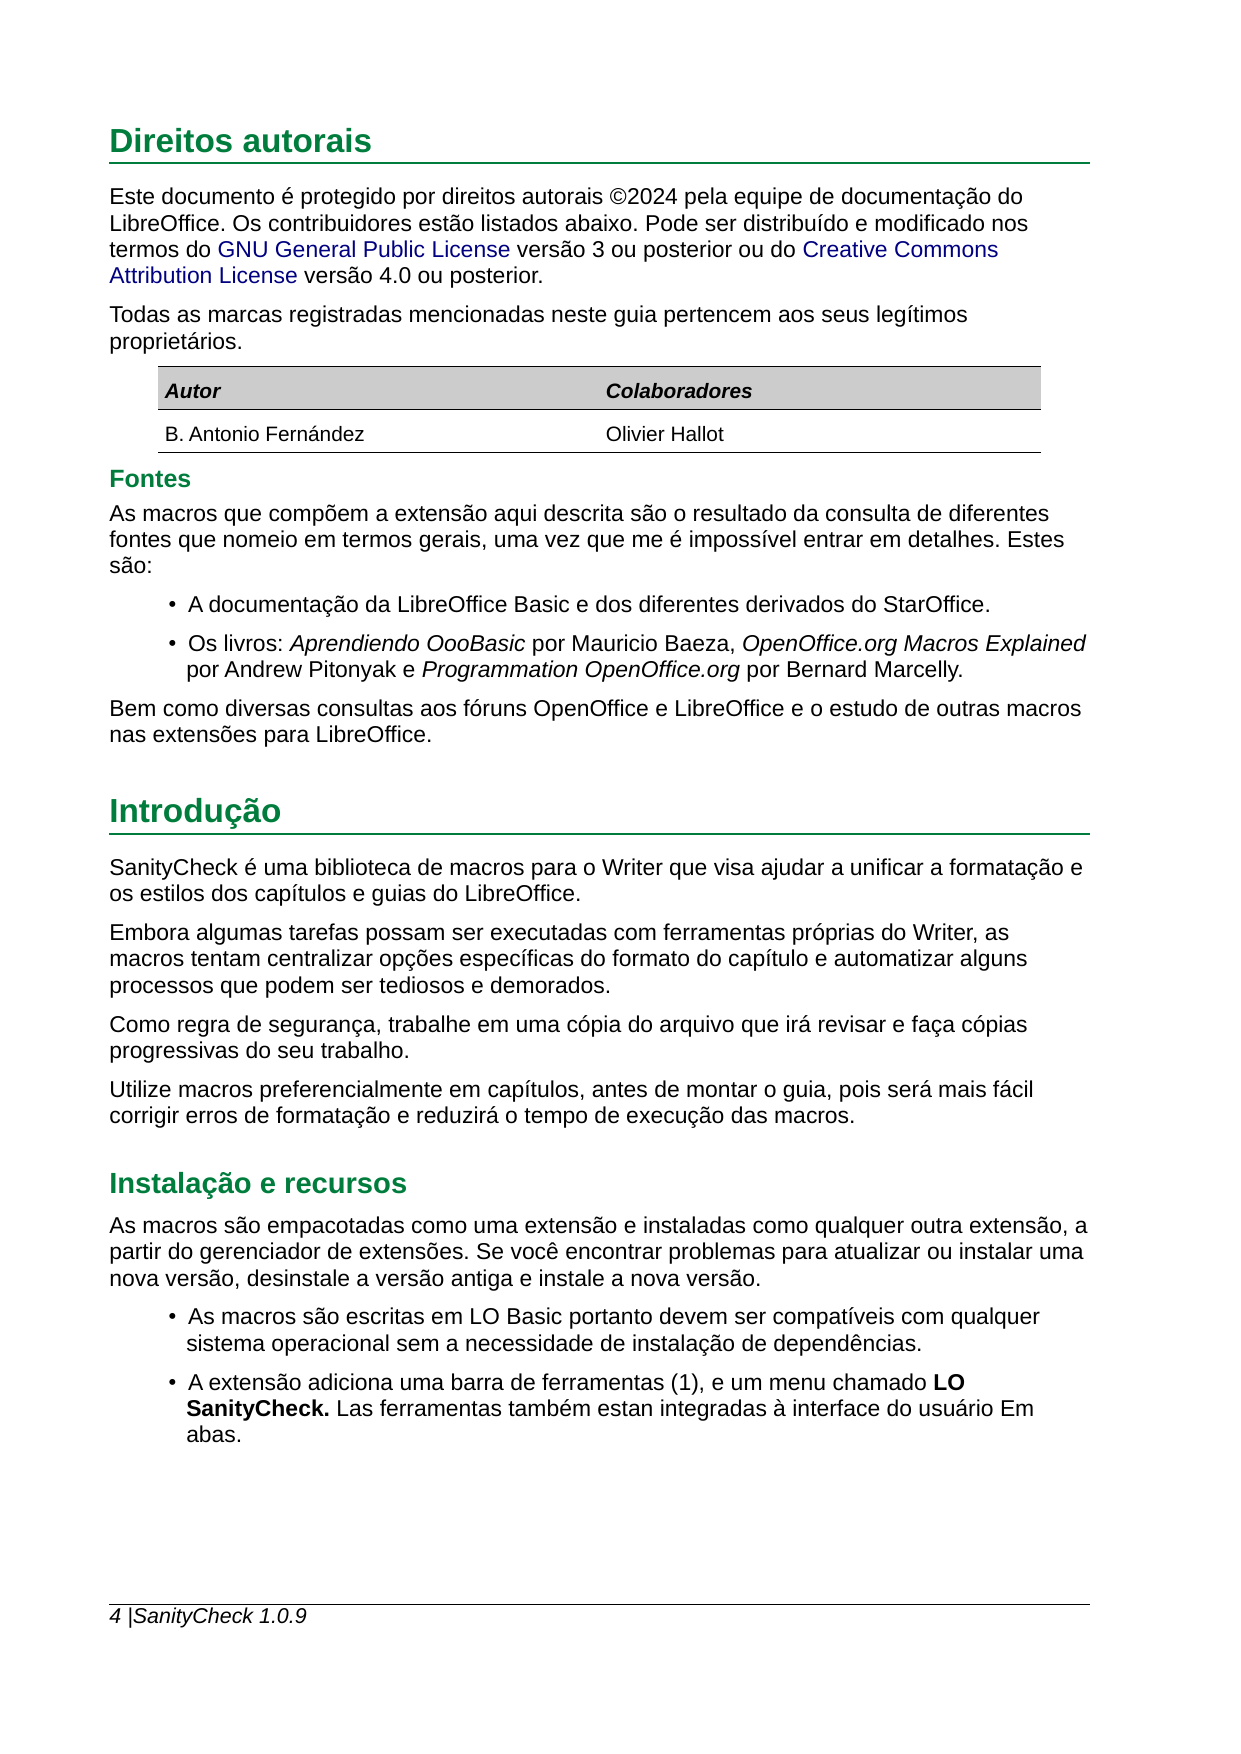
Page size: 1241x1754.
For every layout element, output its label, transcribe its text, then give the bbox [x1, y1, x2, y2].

subtitle Introdução [109, 792, 1090, 833]
text Este documento é protegido por direitos autorais ©2024 pela equipe de documentação do LibreOffice. Os contribuidores estão listados abaixo. Pode ser distribuído e modificado nos termos do GNU General Public License versão 3 ou posterior ou do Creative Commons Attribution License versão 4.0 ou posterior. [109, 183, 1090, 289]
list A documentação da LibreOffice Basic e dos diferentes derivados do StarOffice. [168, 591, 1090, 617]
list As macros que compõem a extensão aqui descrita são o resultado da consulta de diferentes fontes que nomeio em termos gerais, uma vez que me é impossível entrar em detalhes. Estes são: [109, 499, 1090, 578]
list A extensão adiciona uma barra de ferramentas (Figura 1), e um menu chamado LO SanityCheck. Las ferramentas também estan integradas à interface do usuário Em abas. [168, 1368, 1090, 1448]
table_header Autor [158, 367, 599, 409]
text Como regra de segurança, trabalhe em uma cópia do arquivo que irá revisar e faça cópias progressivas do seu trabalho. [109, 1011, 1090, 1063]
text Bem como diversas consultas aos fóruns OpenOffice e LibreOffice e o estudo de outras macros nas extensões para LibreOffice. [109, 695, 1090, 748]
table_cell B. Antonio Fernández [158, 410, 599, 452]
subtitle Fontes [109, 464, 1090, 493]
text SanityCheck é uma biblioteca de macros para o Writer que visa ajudar a unificar a formatação e os estilos dos capítulos e guias do LibreOffice. [109, 854, 1090, 907]
text Embora algumas tarefas possam ser executadas com ferramentas próprias do Writer, as macros tentam centralizar opções específicas do formato do capítulo e automatizar alguns processos que podem ser tediosos e demorados. [109, 919, 1090, 998]
list As macros são escritas em LO Basic portanto devem ser compatíveis com qualquer sistema operacional sem a necessidade de instalação de dependências. [168, 1303, 1090, 1356]
text Utilize macros preferencialmente em capítulos, antes de montar o guia, pois será mais fácil corrigir erros de formatação e reduzirá o tempo de execução das macros. [109, 1076, 1090, 1128]
list As macros são empacotadas como uma extensão e instaladas como qualquer outra extensão, a partir do gerenciador de extensões. Se você encontrar problemas para atualizar ou instalar uma nova versão, desinstale a versão antiga e instale a nova versão. [109, 1212, 1090, 1291]
text Todas as marcas registradas mencionadas neste guia pertencem aos seus legítimos proprietários. [109, 301, 1090, 354]
subtitle Direitos autorais [109, 121, 1090, 162]
list Os livros: Aprendiendo OooBasic por Mauricio Baeza, OpenOffice.org Macros Explained por Andrew Pitonyak e Programmation OpenOffice.org por Bernard Marcelly. [168, 630, 1090, 683]
table_header Colaboradores [599, 367, 1041, 409]
table_cell Olivier Hallot [599, 410, 1041, 452]
subtitle Instalação e recursos [109, 1166, 1090, 1199]
